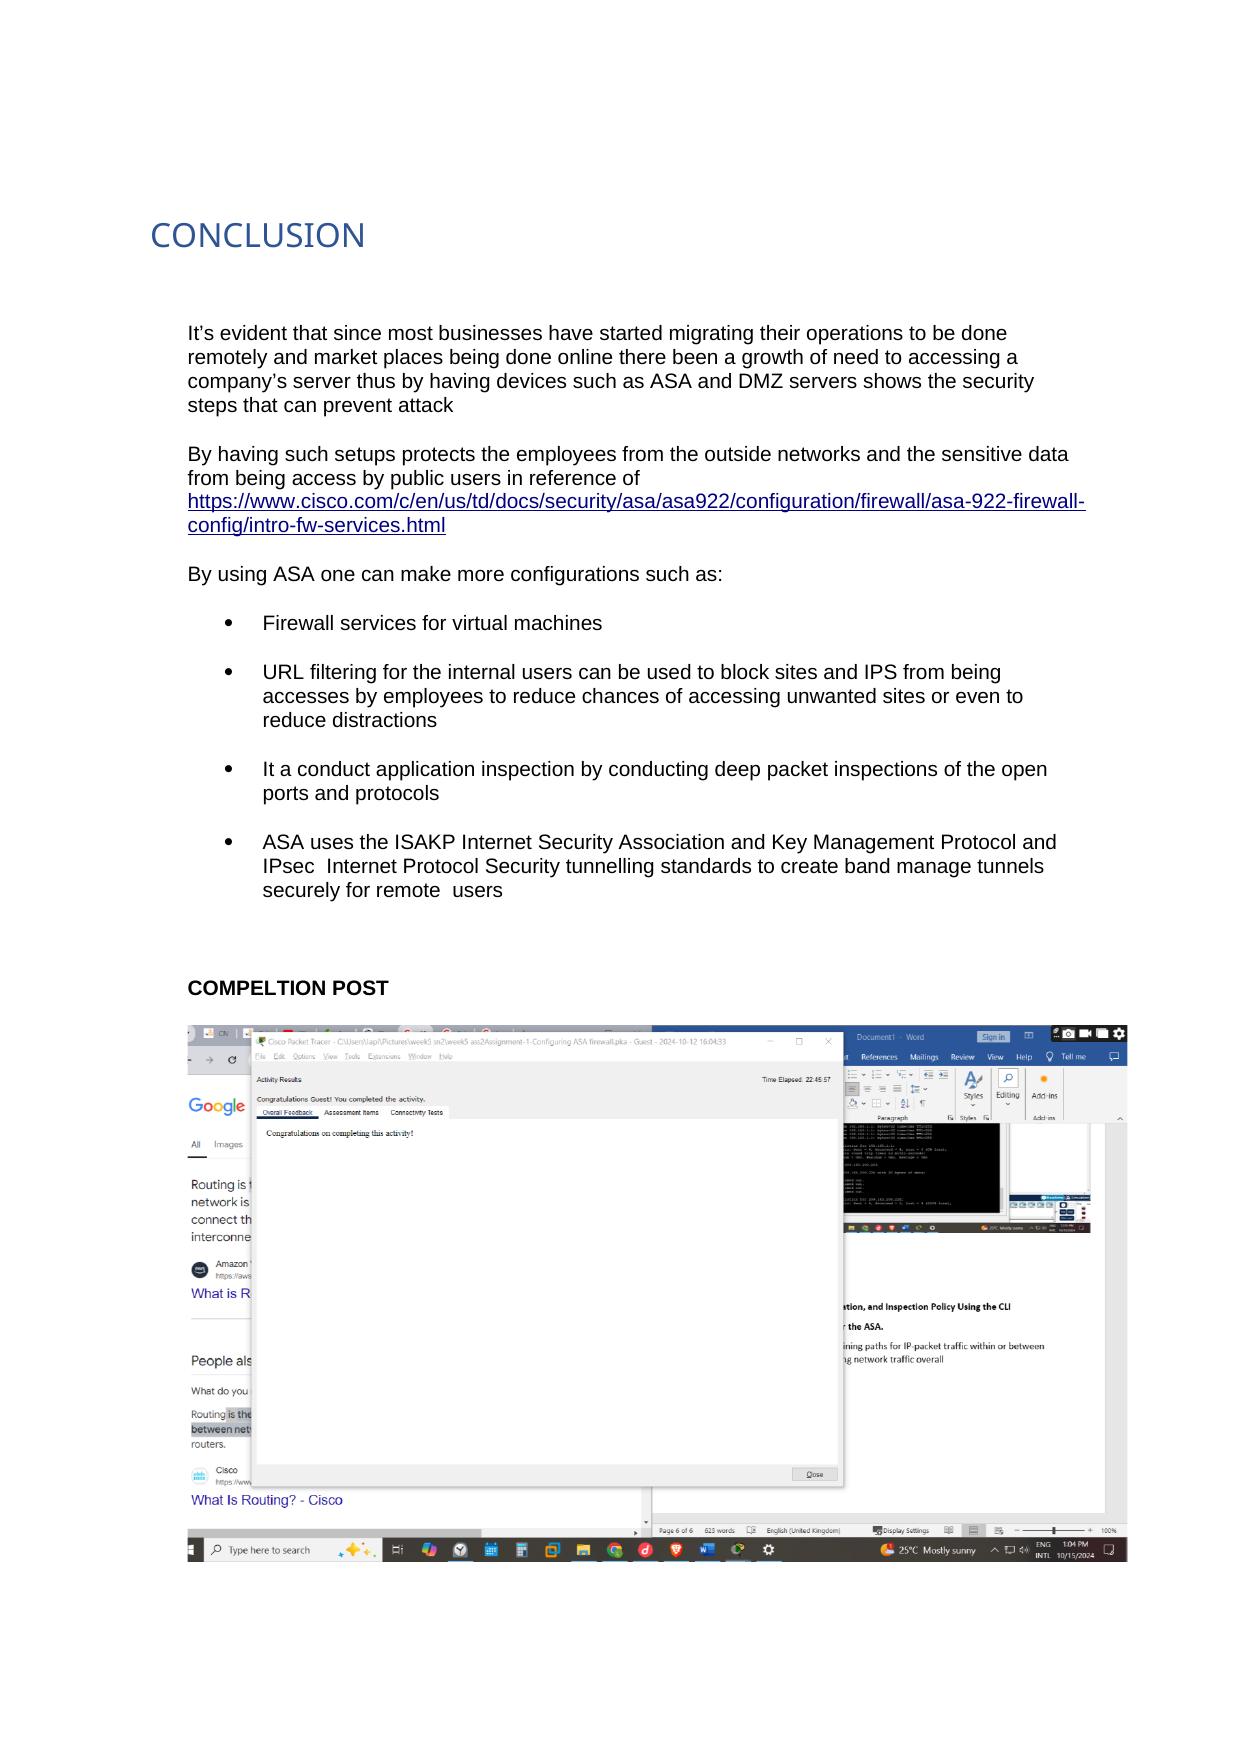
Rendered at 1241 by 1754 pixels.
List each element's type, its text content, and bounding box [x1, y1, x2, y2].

list Firewall services for virtual machines [225, 611, 1090, 635]
list ASA uses the ISAKP Internet Security Association and Key Management Protocol and IPsec Internet Protocol Security tunnelling standards to create band manage tunnels securely for remote users [225, 830, 1090, 902]
list It a conduct application inspection by conducting deep packet inspections of the open ports and protocols [225, 757, 1090, 805]
text It’s evident that since most businesses have started migrating their operations to be done remotely and market places being done online there been a growth of need to accessing a company’s server thus by having devices such as ASA and DMZ servers shows the security steps that can prevent attack [187, 321, 1090, 416]
text COMPELTION POST [187, 976, 1090, 1000]
list URL filtering for the internal users can be used to block sites and IPS from being accesses by employees to reduce chances of accessing unwanted sites or even to reduce distractions [225, 660, 1090, 732]
subtitle CONCLUSION [150, 211, 1090, 257]
text By having such setups protects the employees from the outside networks and the sensitive data from being access by public users in reference of https://www.cisco.com/c/en/us/td/docs/security/asa/asa922/configuration/firewall/asa-922-firewall-config/intro-fw-services.html [187, 441, 1090, 537]
text By using ASA one can make more configurations such as: [187, 562, 1090, 586]
